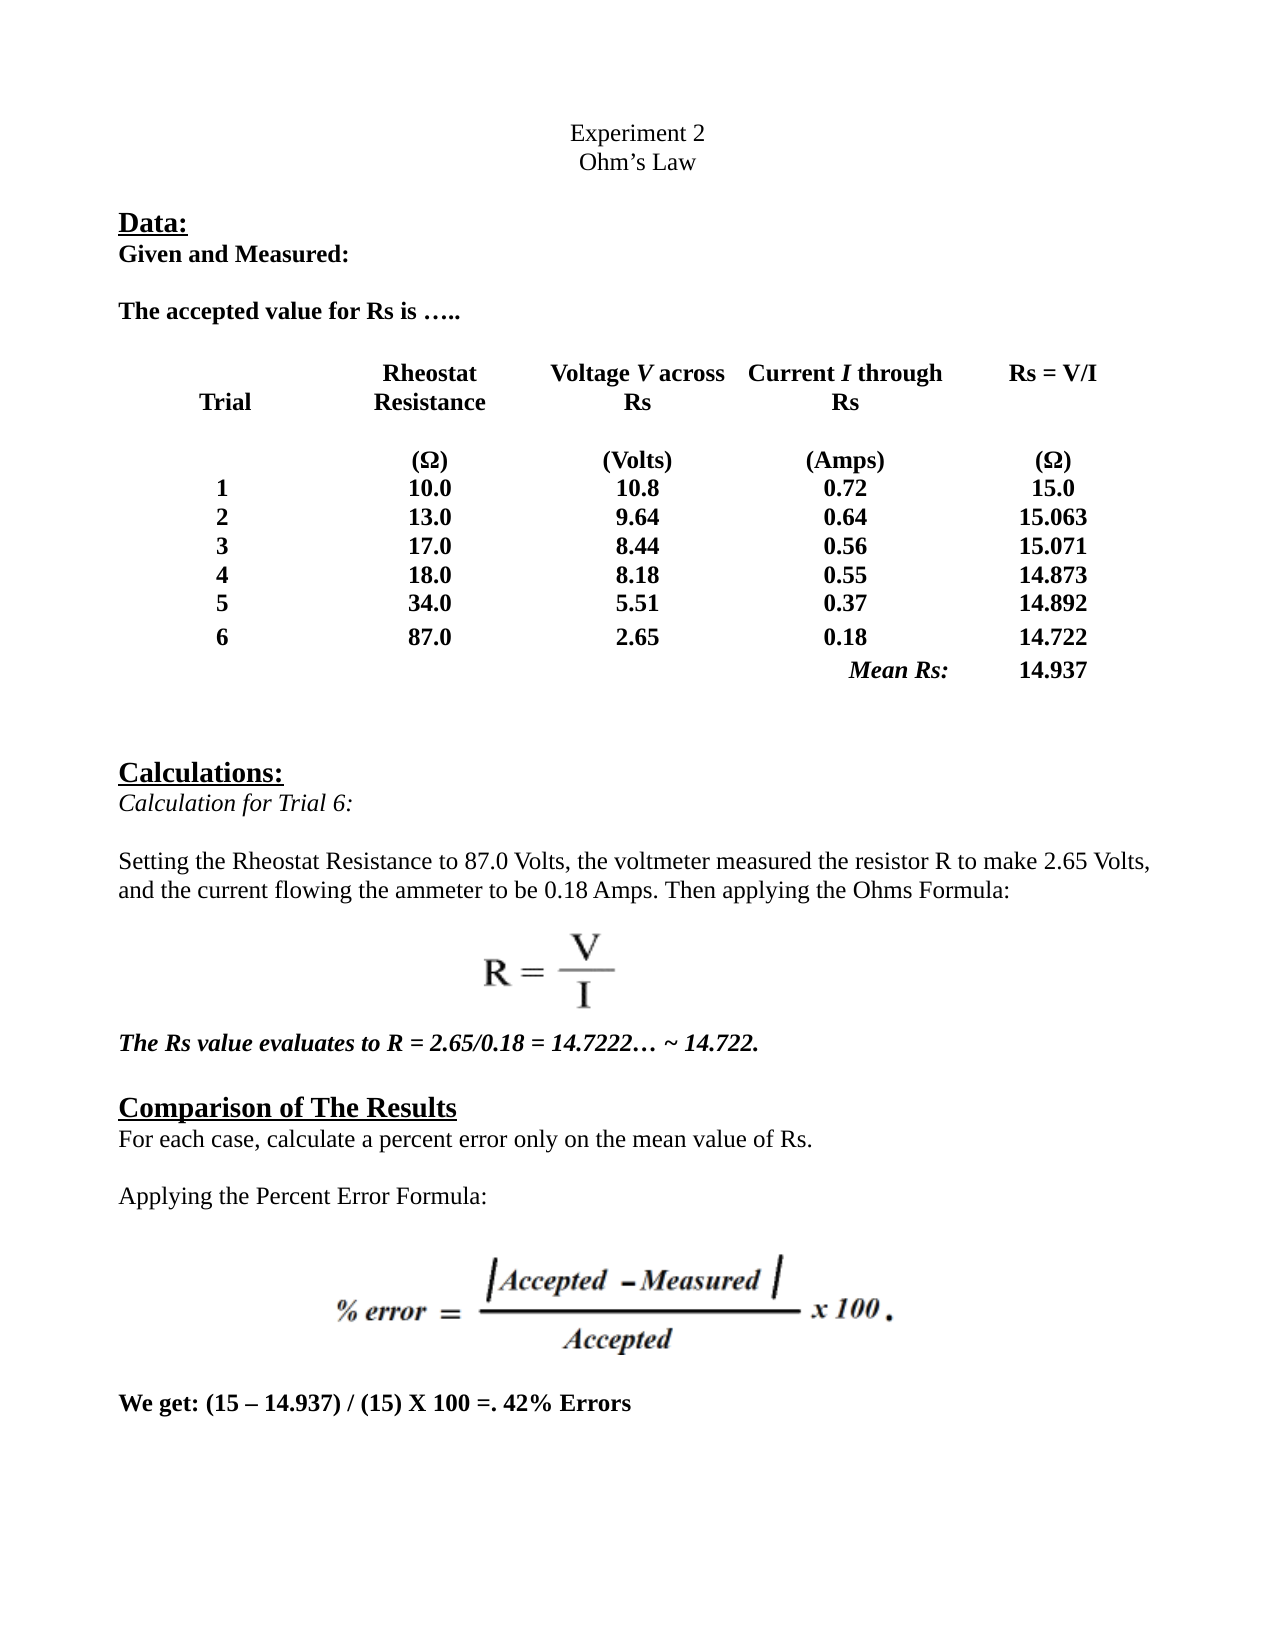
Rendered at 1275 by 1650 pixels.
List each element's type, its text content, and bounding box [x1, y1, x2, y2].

text For each case, calculate a percent error only on the mean value of Rs. [118, 1124, 1157, 1153]
table_cell [326, 655, 533, 688]
table_cell 14.722 [949, 622, 1157, 655]
text The Rs value evaluates to R = 2.65/0.18 = 14.7222… ~ 14.722. [118, 1028, 1157, 1057]
text Applying the Percent Error Formula: [118, 1181, 1157, 1210]
table_cell 15.0 [949, 474, 1157, 502]
table_cell 6 [118, 622, 326, 655]
table_header Current I through Rs (Amps) [741, 359, 949, 473]
table_cell 0.18 [741, 622, 949, 655]
table_cell 0.55 [741, 560, 949, 588]
table_cell 14.892 [949, 589, 1157, 622]
text We get: (15 – 14.937) / (15) X 100 =. 42% Errors [118, 1388, 1157, 1417]
table_cell 2 [118, 502, 326, 531]
table_cell 0.56 [741, 531, 949, 560]
table_cell 5.51 [534, 589, 741, 622]
table_cell 14.937 [949, 655, 1157, 688]
text Calculations: [118, 755, 1157, 788]
table_header Rheostat Resistance (Ω) [326, 359, 533, 473]
table_header Voltage V across Rs (Volts) [534, 359, 741, 473]
table_cell 9.64 [534, 502, 741, 531]
text Given and Measured: [118, 239, 1157, 267]
table_header Rs = V/I (Ω) [949, 359, 1157, 473]
table_cell 87.0 [326, 622, 533, 655]
picture [483, 927, 617, 1018]
table_cell [118, 655, 326, 688]
table_cell 13.0 [326, 502, 533, 531]
text Comparison of The Results [118, 1090, 1157, 1124]
table_cell Mean Rs: [741, 655, 949, 688]
text Calculation for Trial 6: [118, 788, 1157, 817]
table_cell 1 [118, 474, 326, 502]
table_cell 5 [118, 589, 326, 622]
table_cell 3 [118, 531, 326, 560]
table_header Trial [118, 359, 326, 473]
table_cell 2.65 [534, 622, 741, 655]
table_cell 17.0 [326, 531, 533, 560]
table_cell 0.72 [741, 474, 949, 502]
table_cell 0.37 [741, 589, 949, 622]
table_cell 10.0 [326, 474, 533, 502]
table_cell 15.071 [949, 531, 1157, 560]
table_cell 4 [118, 560, 326, 588]
table_cell 8.44 [534, 531, 741, 560]
text Setting the Rheostat Resistance to 87.0 Volts, the voltmeter measured the resistor R to make 2.65 Volts, and the current flowing the ammeter to be 0.18 Amps. Then applying the Ohms Formula: [118, 846, 1157, 903]
table_cell 10.8 [534, 474, 741, 502]
table_cell 14.873 [949, 560, 1157, 588]
table_cell [534, 655, 741, 688]
text Data: [118, 205, 1157, 239]
table_cell 18.0 [326, 560, 533, 588]
table_cell 34.0 [326, 589, 533, 622]
text The accepted value for Rs is ….. [118, 296, 1157, 325]
table_cell 0.64 [741, 502, 949, 531]
table_cell 8.18 [534, 560, 741, 588]
picture [335, 1250, 895, 1355]
table_cell 15.063 [949, 502, 1157, 531]
